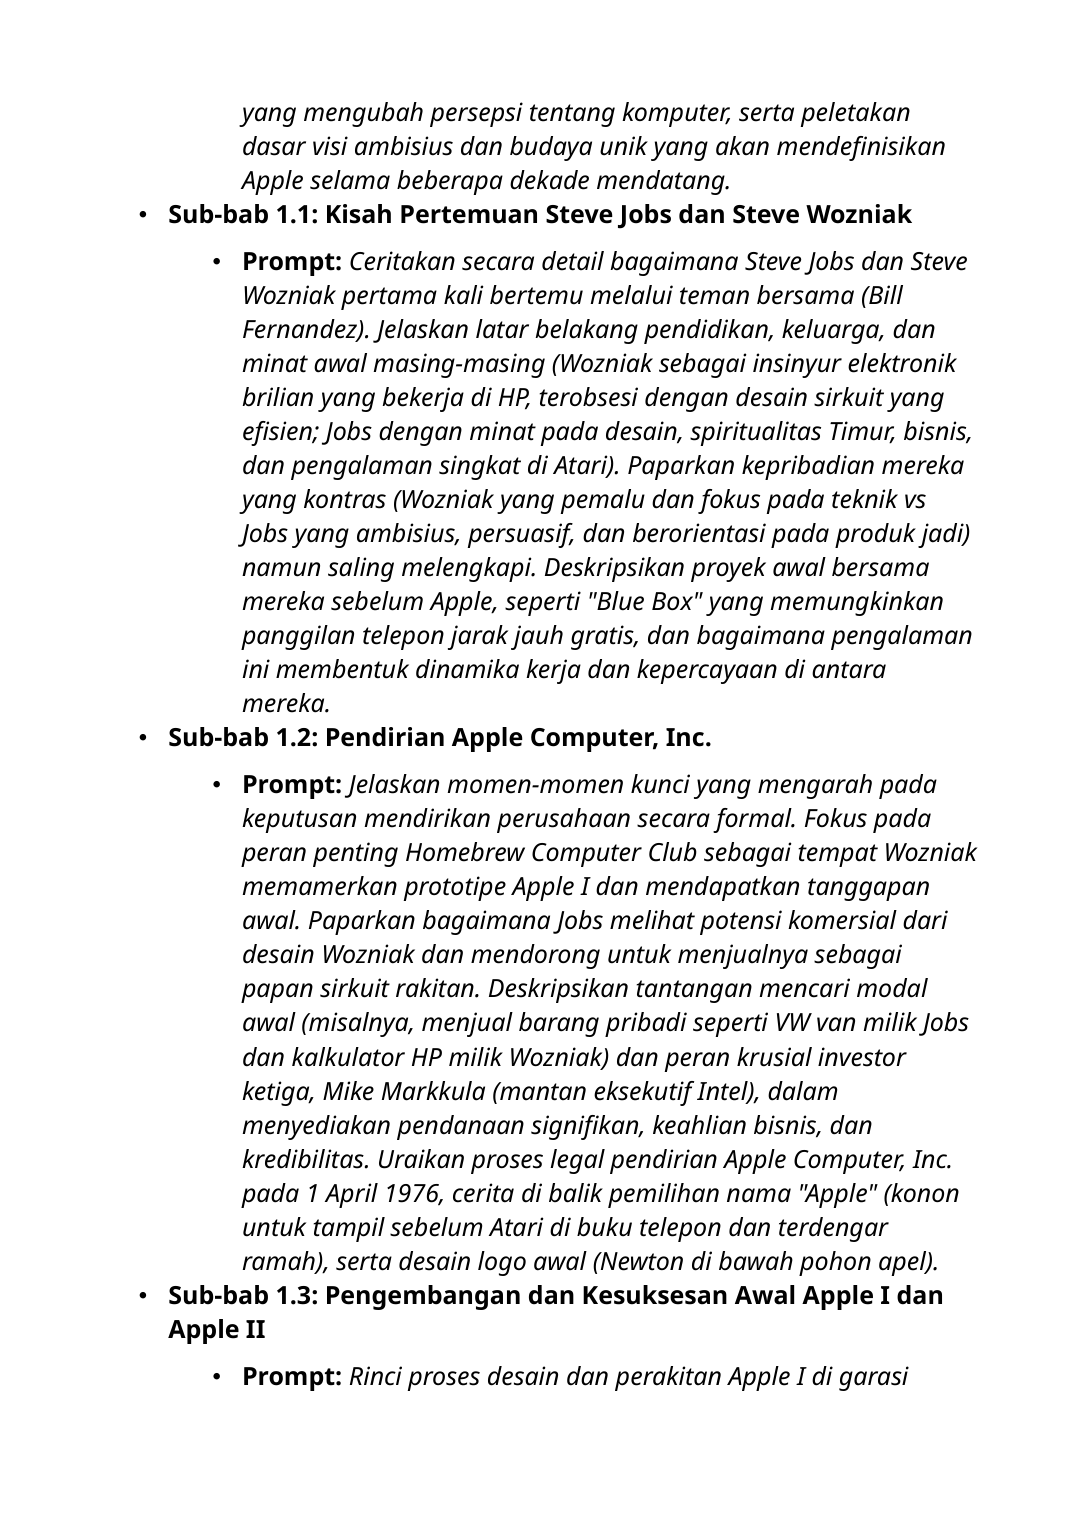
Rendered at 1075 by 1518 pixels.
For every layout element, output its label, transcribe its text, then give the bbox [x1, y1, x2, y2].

list Prompt: Ceritakan secara detail bagaimana Steve Jobs dan Steve Wozniak pertama kali bertemu melalui teman bersama (Bill Fernandez). Jelaskan latar belakang pendidikan, keluarga, dan minat awal masing-masing (Wozniak sebagai insinyur elektronik brilian yang bekerja di HP, terobsesi dengan desain sirkuit yang efisien; Jobs dengan minat pada desain, spiritualitas Timur, bisnis, dan pengalaman singkat di Atari). Paparkan kepribadian mereka yang kontras (Wozniak yang pemalu dan fokus pada teknik vs Jobs yang ambisius, persuasif, dan berorientasi pada produk jadi) namun saling melengkapi. Deskripsikan proyek awal bersama mereka sebelum Apple, seperti "Blue Box" yang memungkinkan panggilan telepon jarak jauh gratis, dan bagaimana pengalaman ini membentuk dinamika kerja dan kepercayaan di antara mereka. [212, 243, 980, 720]
list Sub-bab 1.3: Pengembangan dan Kesuksesan Awal Apple I dan Apple II [139, 1278, 980, 1346]
list Prompt: Jelaskan momen-momen kunci yang mengarah pada keputusan mendirikan perusahaan secara formal. Fokus pada peran penting Homebrew Computer Club sebagai tempat Wozniak memamerkan prototipe Apple I dan mendapatkan tanggapan awal. Paparkan bagaimana Jobs melihat potensi komersial dari desain Wozniak dan mendorong untuk menjualnya sebagai papan sirkuit rakitan. Deskripsikan tantangan mencari modal awal (misalnya, menjual barang pribadi seperti VW van milik Jobs dan kalkulator HP milik Wozniak) dan peran krusial investor ketiga, Mike Markkula (mantan eksekutif Intel), dalam menyediakan pendanaan signifikan, keahlian bisnis, dan kredibilitas. Uraikan proses legal pendirian Apple Computer, Inc. pada 1 April 1976, cerita di balik pemilihan nama "Apple" (konon untuk tampil sebelum Atari di buku telepon dan terdengar ramah), serta desain logo awal (Newton di bawah pohon apel). [212, 767, 980, 1278]
list Sub-bab 1.1: Kisah Pertemuan Steve Jobs dan Steve Wozniak [139, 197, 980, 231]
list Prompt: Rinci proses desain dan perakitan Apple I di garasi [212, 1358, 980, 1392]
list Sub-bab 1.2: Pendirian Apple Computer, Inc. [139, 720, 980, 754]
list yang mengubah persepsi tentang komputer, serta peletakan dasar visi ambisius dan budaya unik yang akan mendefinisikan Apple selama beberapa dekade mendatang. [212, 94, 980, 197]
